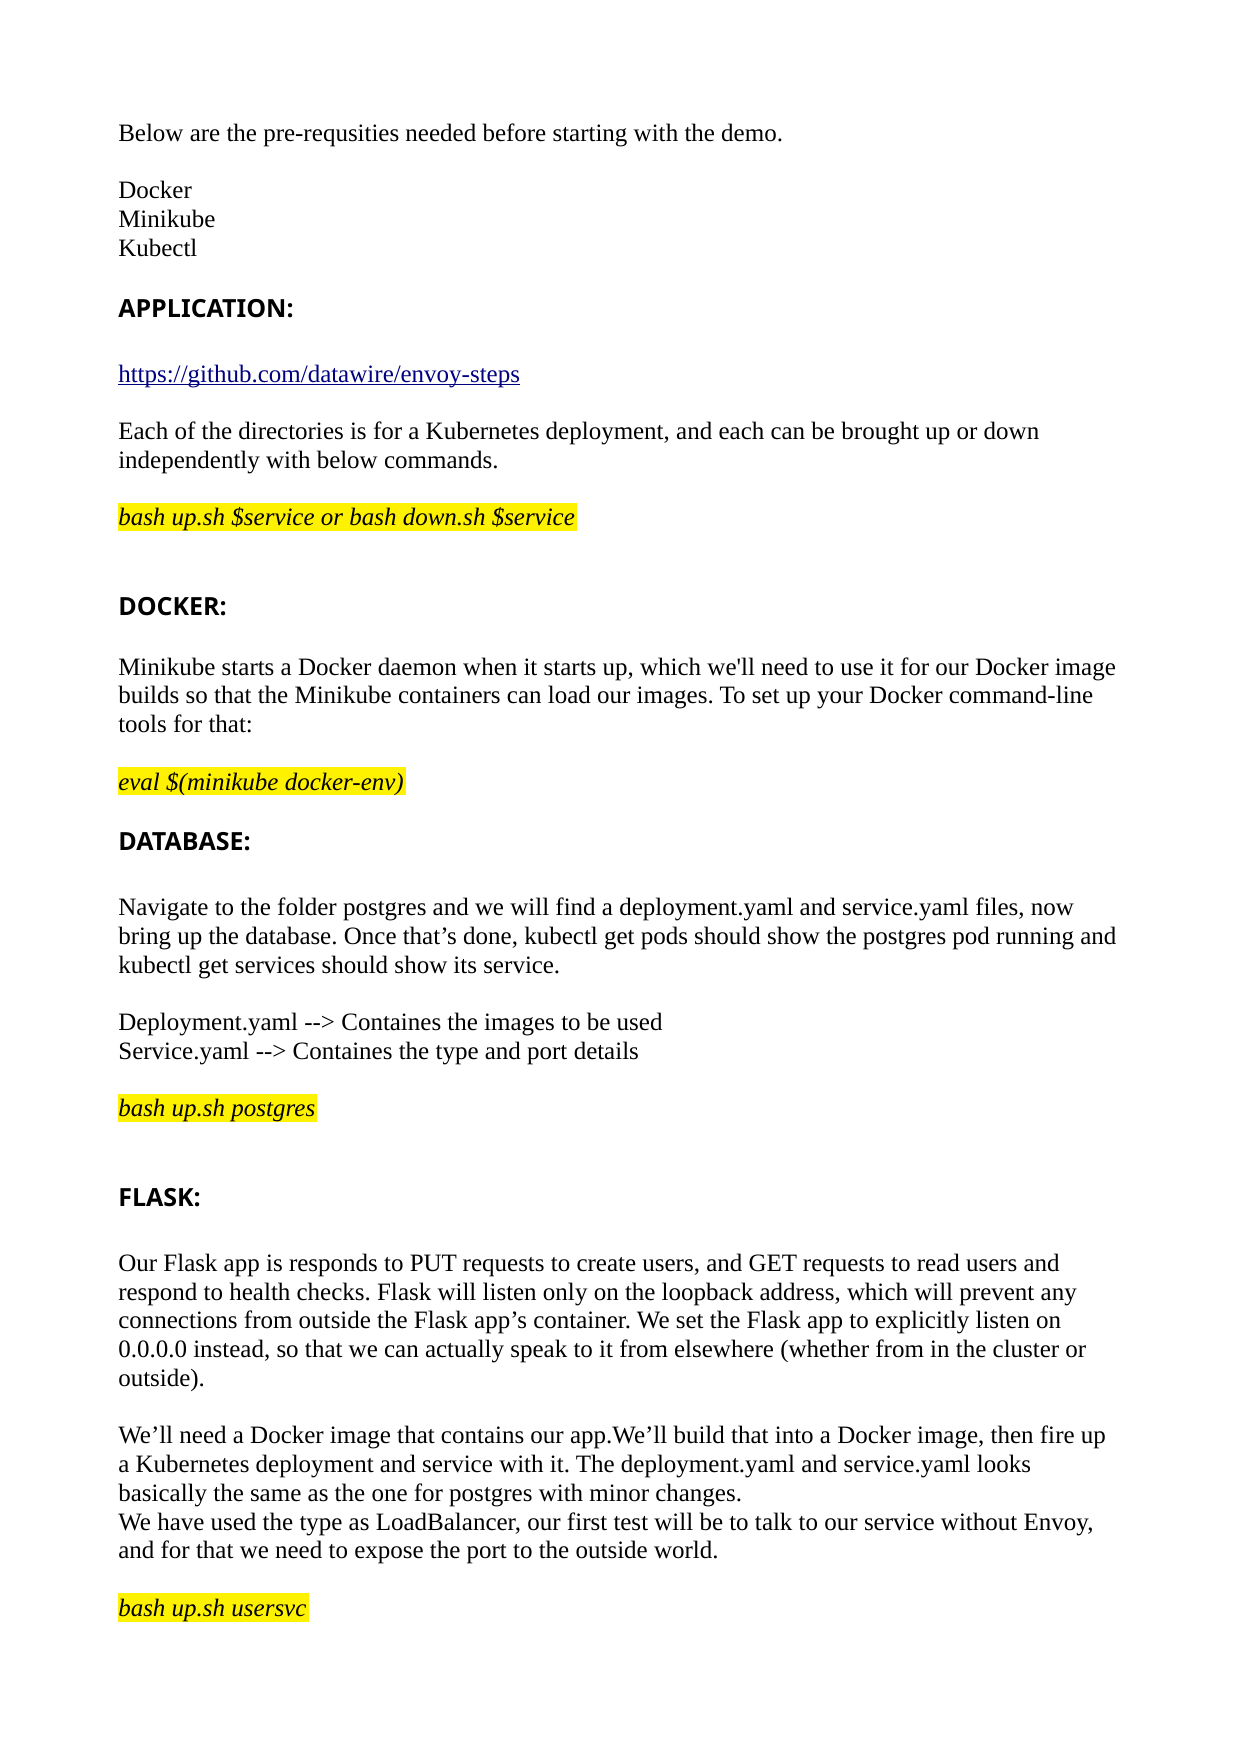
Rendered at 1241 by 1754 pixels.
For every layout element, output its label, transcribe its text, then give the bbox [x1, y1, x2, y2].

text Below are the pre-requsities needed before starting with the demo. [118, 118, 1122, 147]
text We’ll need a Docker image that contains our app.We’ll build that into a Docker image, then fire up a Kubernetes deployment and service with it. The deployment.yaml and service.yaml looks basically the same as the one for postgres with minor changes. [118, 1420, 1122, 1507]
text Docker [118, 176, 1122, 204]
text https://github.com/datawire/envoy-steps [118, 359, 1122, 387]
text DOCKER: [118, 589, 1122, 623]
text eval $(minikube docker-env) [118, 767, 1122, 795]
text Kubectl [118, 233, 1122, 262]
text Service.yaml --> Containes the type and port details [118, 1036, 1122, 1065]
text FLASK: [118, 1180, 1122, 1214]
text bash up.sh usersvc [118, 1593, 1122, 1622]
text Our Flask app is responds to PUT requests to create users, and GET requests to read users and respond to health checks. Flask will listen only on the loopback address, which will prevent any connections from outside the Flask app’s container. We set the Flask app to explicitly listen on 0.0.0.0 instead, so that we can actually speak to it from elsewhere (whether from in the cluster or outside). [118, 1248, 1122, 1392]
text bash up.sh postgres [118, 1093, 1122, 1122]
text Each of the directories is for a Kubernetes deployment, and each can be brought up or down independently with below commands. [118, 416, 1122, 474]
text We have used the type as LoadBalancer, our first test will be to talk to our service without Envoy, and for that we need to expose the port to the outside world. [118, 1507, 1122, 1564]
text Deployment.yaml --> Containes the images to be used [118, 1007, 1122, 1036]
text APPLICATION: [118, 291, 1122, 325]
text DATABASE: [118, 824, 1122, 858]
text Minikube [118, 204, 1122, 233]
text Minikube starts a Docker daemon when it starts up, which we'll need to use it for our Docker image builds so that the Minikube containers can load our images. To set up your Docker command-line tools for that: [118, 652, 1122, 738]
text Navigate to the folder postgres and we will find a deployment.yaml and service.yaml files, now bring up the database. Once that’s done, kubectl get pods should show the postgres pod running and kubectl get services should show its service. [118, 892, 1122, 978]
text bash up.sh $service or bash down.sh $service [118, 502, 1122, 531]
